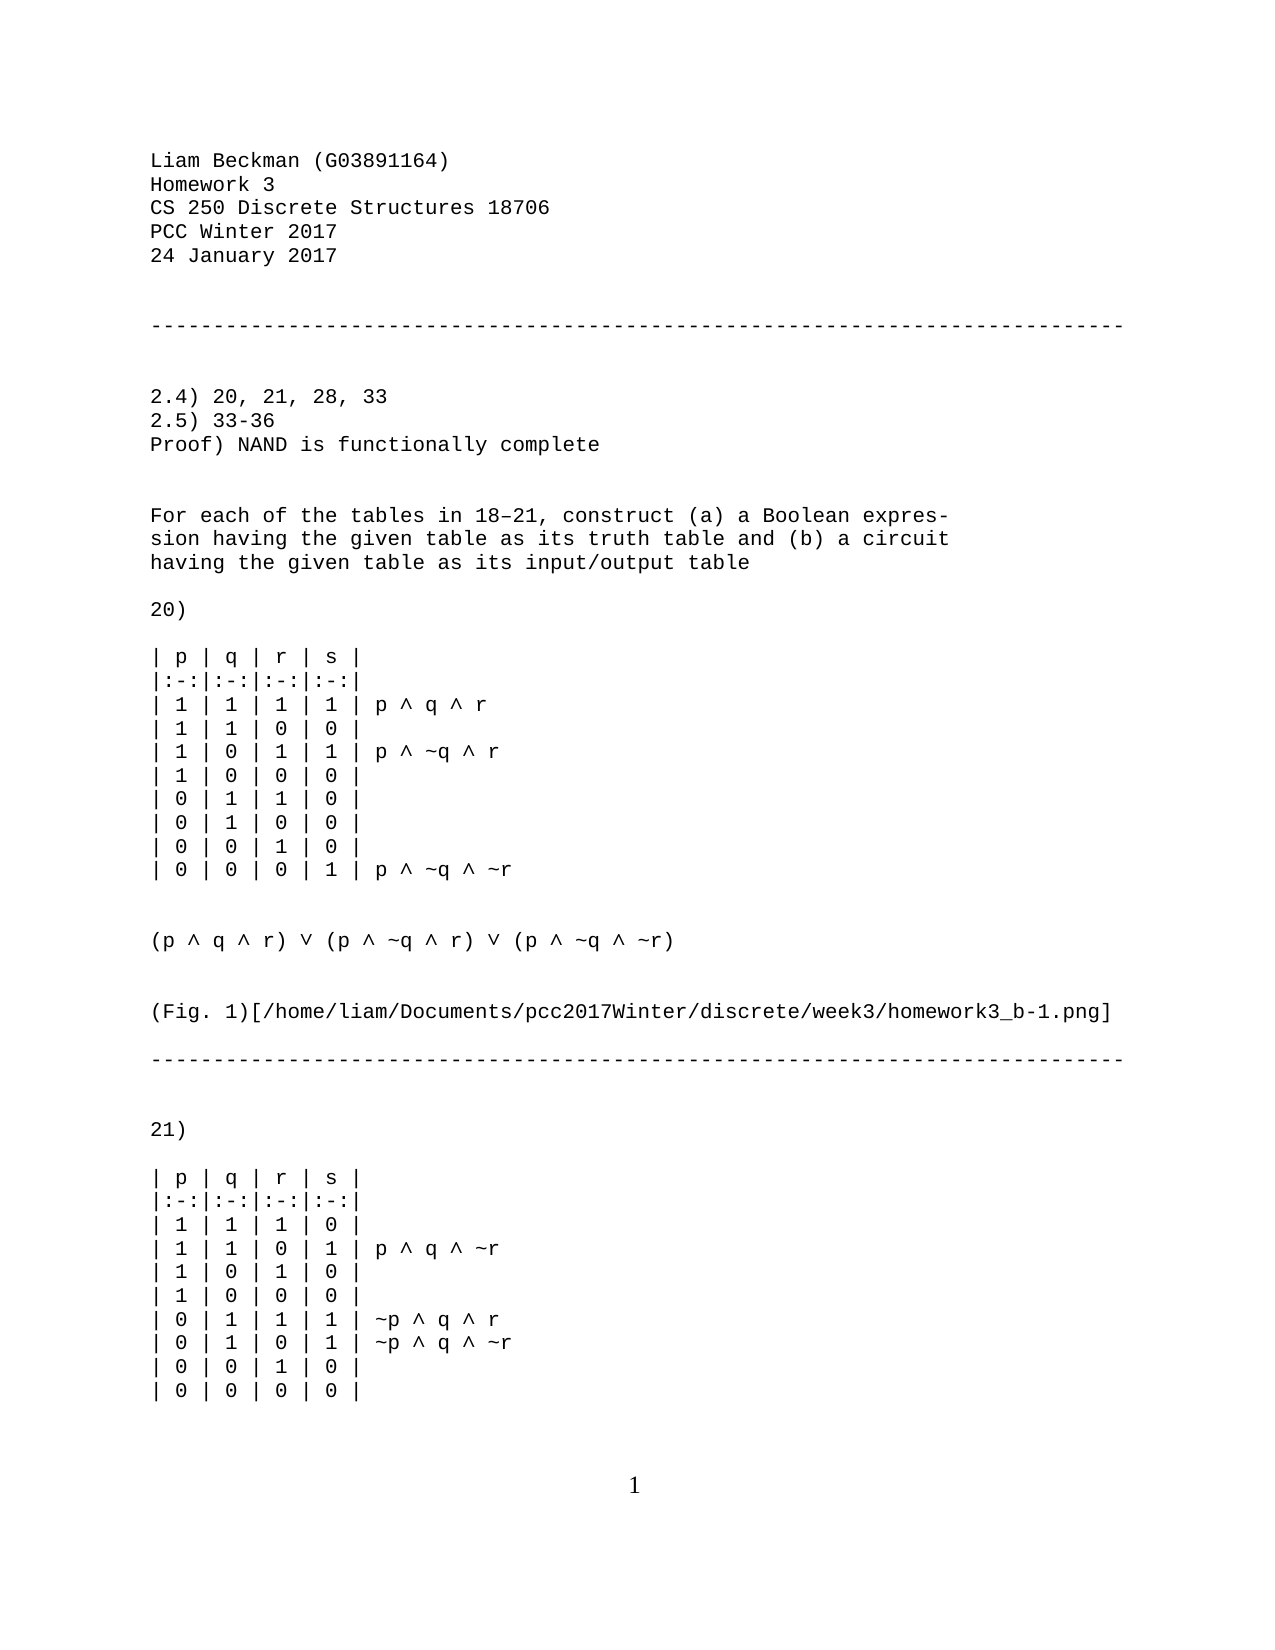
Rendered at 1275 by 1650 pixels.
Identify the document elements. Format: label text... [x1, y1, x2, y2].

text | 1 | 0 | 1 | 1 | p ∧ ~q ∧ r [150, 741, 1125, 765]
text | 1 | 1 | 0 | 0 | [150, 717, 1125, 741]
text having the given table as its input/output table [150, 552, 1125, 576]
text 2.5) 33-36 [150, 410, 1125, 434]
text | 1 | 1 | 1 | 0 | [150, 1214, 1125, 1238]
text | 1 | 1 | 0 | 1 | p ∧ q ∧ ~r [150, 1238, 1125, 1261]
text PCC Winter 2017 [150, 221, 1125, 244]
text |:-:|:-:|:-:|:-:| [150, 670, 1125, 694]
text 20) [150, 599, 1125, 623]
text (Fig. 1)[/home/liam/Documents/pcc2017Winter/discrete/week3/homework3_b-1.png] [150, 1001, 1125, 1025]
text | p | q | r | s | [150, 1167, 1125, 1190]
text sion having the given table as its truth table and (b) a circuit [150, 528, 1125, 552]
text | 0 | 0 | 0 | 1 | p ∧ ~q ∧ ~r [150, 859, 1125, 883]
text | 0 | 0 | 0 | 0 | [150, 1379, 1125, 1403]
text ------------------------------------------------------------------------------ [150, 1048, 1125, 1072]
text | 0 | 0 | 1 | 0 | [150, 1356, 1125, 1379]
text | 1 | 0 | 0 | 0 | [150, 1285, 1125, 1309]
text ------------------------------------------------------------------------------ [150, 316, 1125, 339]
text |:-:|:-:|:-:|:-:| [150, 1190, 1125, 1214]
text | 0 | 1 | 0 | 0 | [150, 812, 1125, 836]
text | 1 | 0 | 0 | 0 | [150, 765, 1125, 788]
text | 0 | 1 | 1 | 0 | [150, 788, 1125, 812]
text CS 250 Discrete Structures 18706 [150, 197, 1125, 221]
text 2.4) 20, 21, 28, 33 [150, 386, 1125, 410]
text | 0 | 1 | 1 | 1 | ~p ∧ q ∧ r [150, 1309, 1125, 1332]
text | 0 | 1 | 0 | 1 | ~p ∧ q ∧ ~r [150, 1332, 1125, 1356]
text Homework 3 [150, 174, 1125, 197]
text Liam Beckman (G03891164) [150, 150, 1125, 174]
text | 1 | 1 | 1 | 1 | p ∧ q ∧ r [150, 694, 1125, 717]
text (p ∧ q ∧ r) ∨ (p ∧ ~q ∧ r) ∨ (p ∧ ~q ∧ ~r) [150, 930, 1125, 954]
text | p | q | r | s | [150, 647, 1125, 670]
text For each of the tables in 18–21, construct (a) a Boolean expres- [150, 505, 1125, 528]
text | 0 | 0 | 1 | 0 | [150, 836, 1125, 859]
text 21) [150, 1119, 1125, 1143]
text Proof) NAND is functionally complete [150, 434, 1125, 457]
text 24 January 2017 [150, 244, 1125, 268]
text | 1 | 0 | 1 | 0 | [150, 1261, 1125, 1285]
